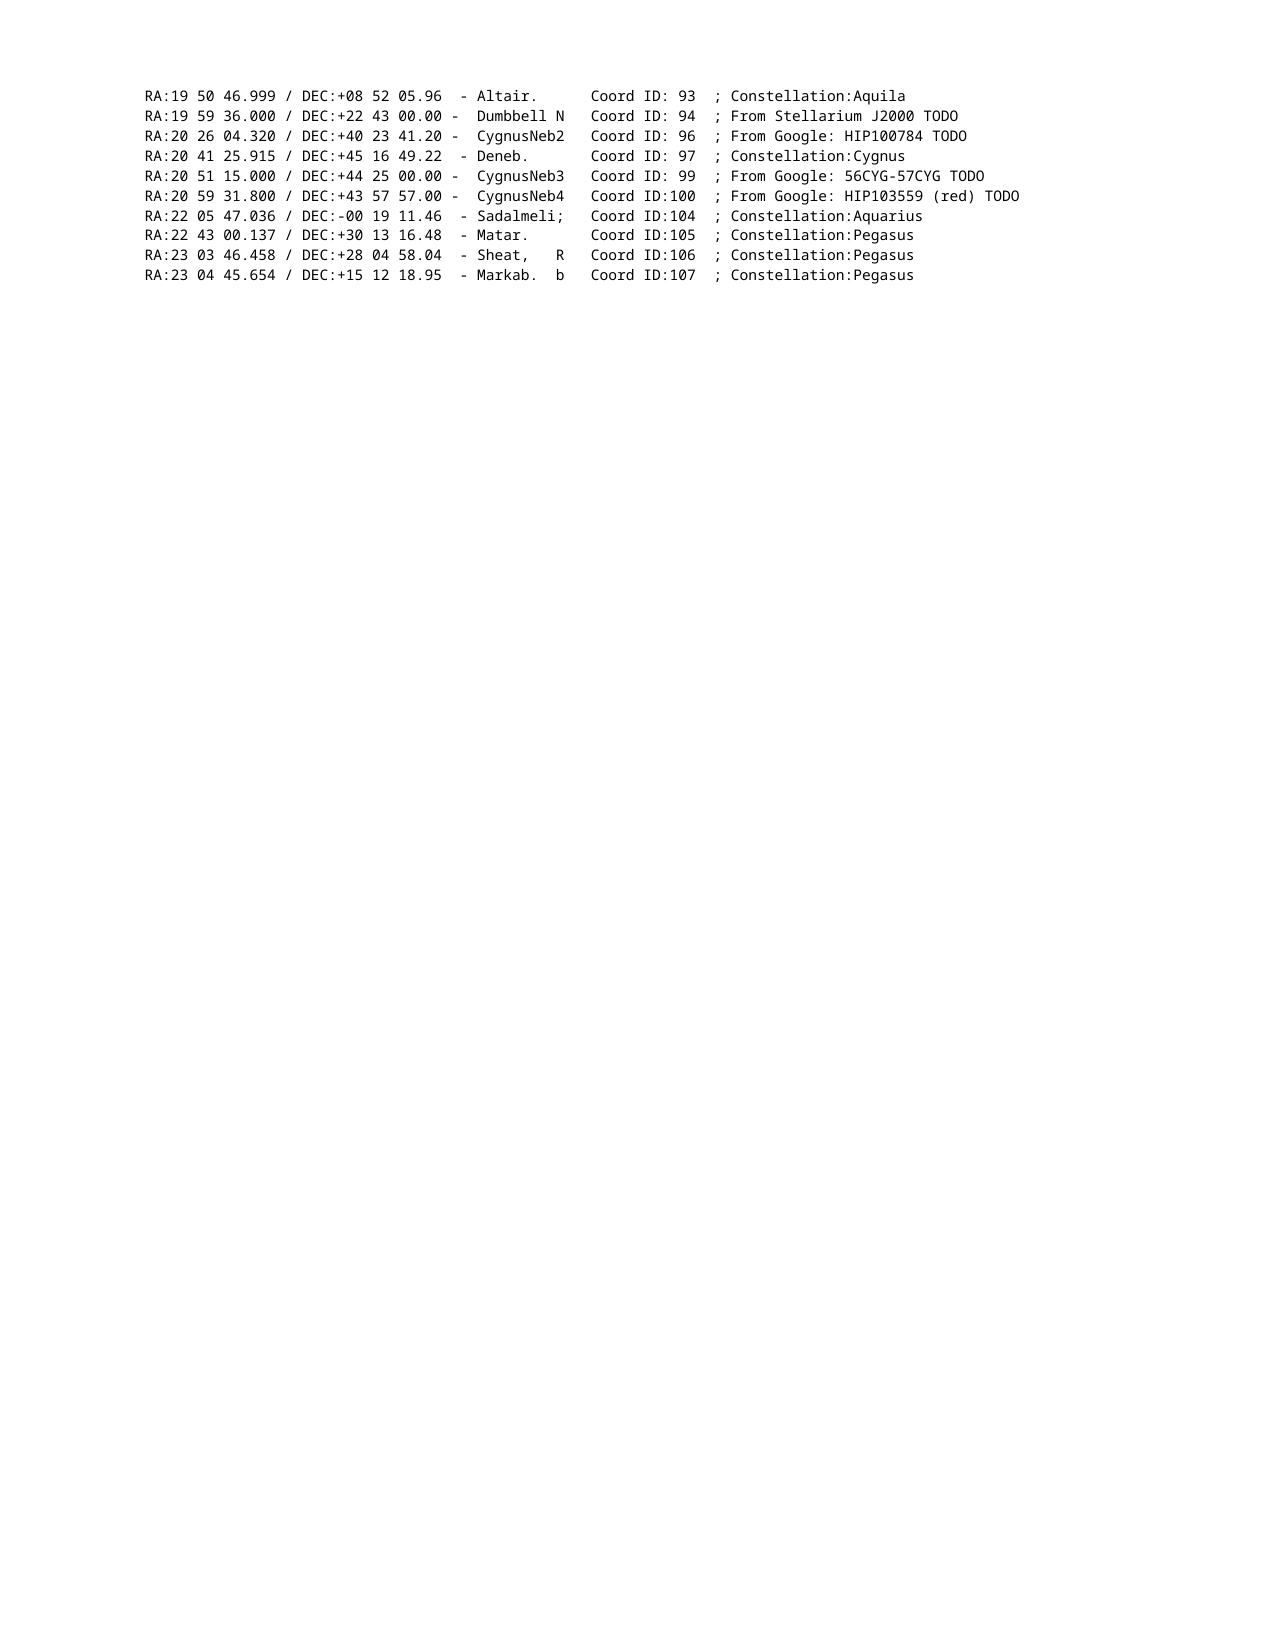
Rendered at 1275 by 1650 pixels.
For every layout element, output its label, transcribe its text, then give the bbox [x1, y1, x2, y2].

text RA:19 59 36.000 / DEC:+22 43 00.00 - Dumbbell N Coord ID: 94 ; From Stellarium J2000 TODO [118, 106, 1157, 126]
text RA:22 05 47.036 / DEC:-00 19 11.46 - Sadalmeli; Coord ID:104 ; Constellation:Aquarius [118, 205, 1157, 225]
text RA:20 41 25.915 / DEC:+45 16 49.22 - Deneb. Coord ID: 97 ; Constellation:Cygnus [118, 146, 1157, 166]
text RA:20 51 15.000 / DEC:+44 25 00.00 - CygnusNeb3 Coord ID: 99 ; From Google: 56CYG-57CYG TODO [118, 166, 1157, 185]
text RA:22 43 00.137 / DEC:+30 13 16.48 - Matar. Coord ID:105 ; Constellation:Pegasus [118, 225, 1157, 245]
text RA:23 03 46.458 / DEC:+28 04 58.04 - Sheat, R Coord ID:106 ; Constellation:Pegasus [118, 245, 1157, 265]
text RA:19 50 46.999 / DEC:+08 52 05.96 - Altair. Coord ID: 93 ; Constellation:Aquila [118, 86, 1157, 106]
text RA:23 04 45.654 / DEC:+15 12 18.95 - Markab. b Coord ID:107 ; Constellation:Pegasus [118, 265, 1157, 285]
text RA:20 26 04.320 / DEC:+40 23 41.20 - CygnusNeb2 Coord ID: 96 ; From Google: HIP100784 TODO [118, 126, 1157, 146]
text RA:20 59 31.800 / DEC:+43 57 57.00 - CygnusNeb4 Coord ID:100 ; From Google: HIP103559 (red) TODO [118, 185, 1157, 205]
